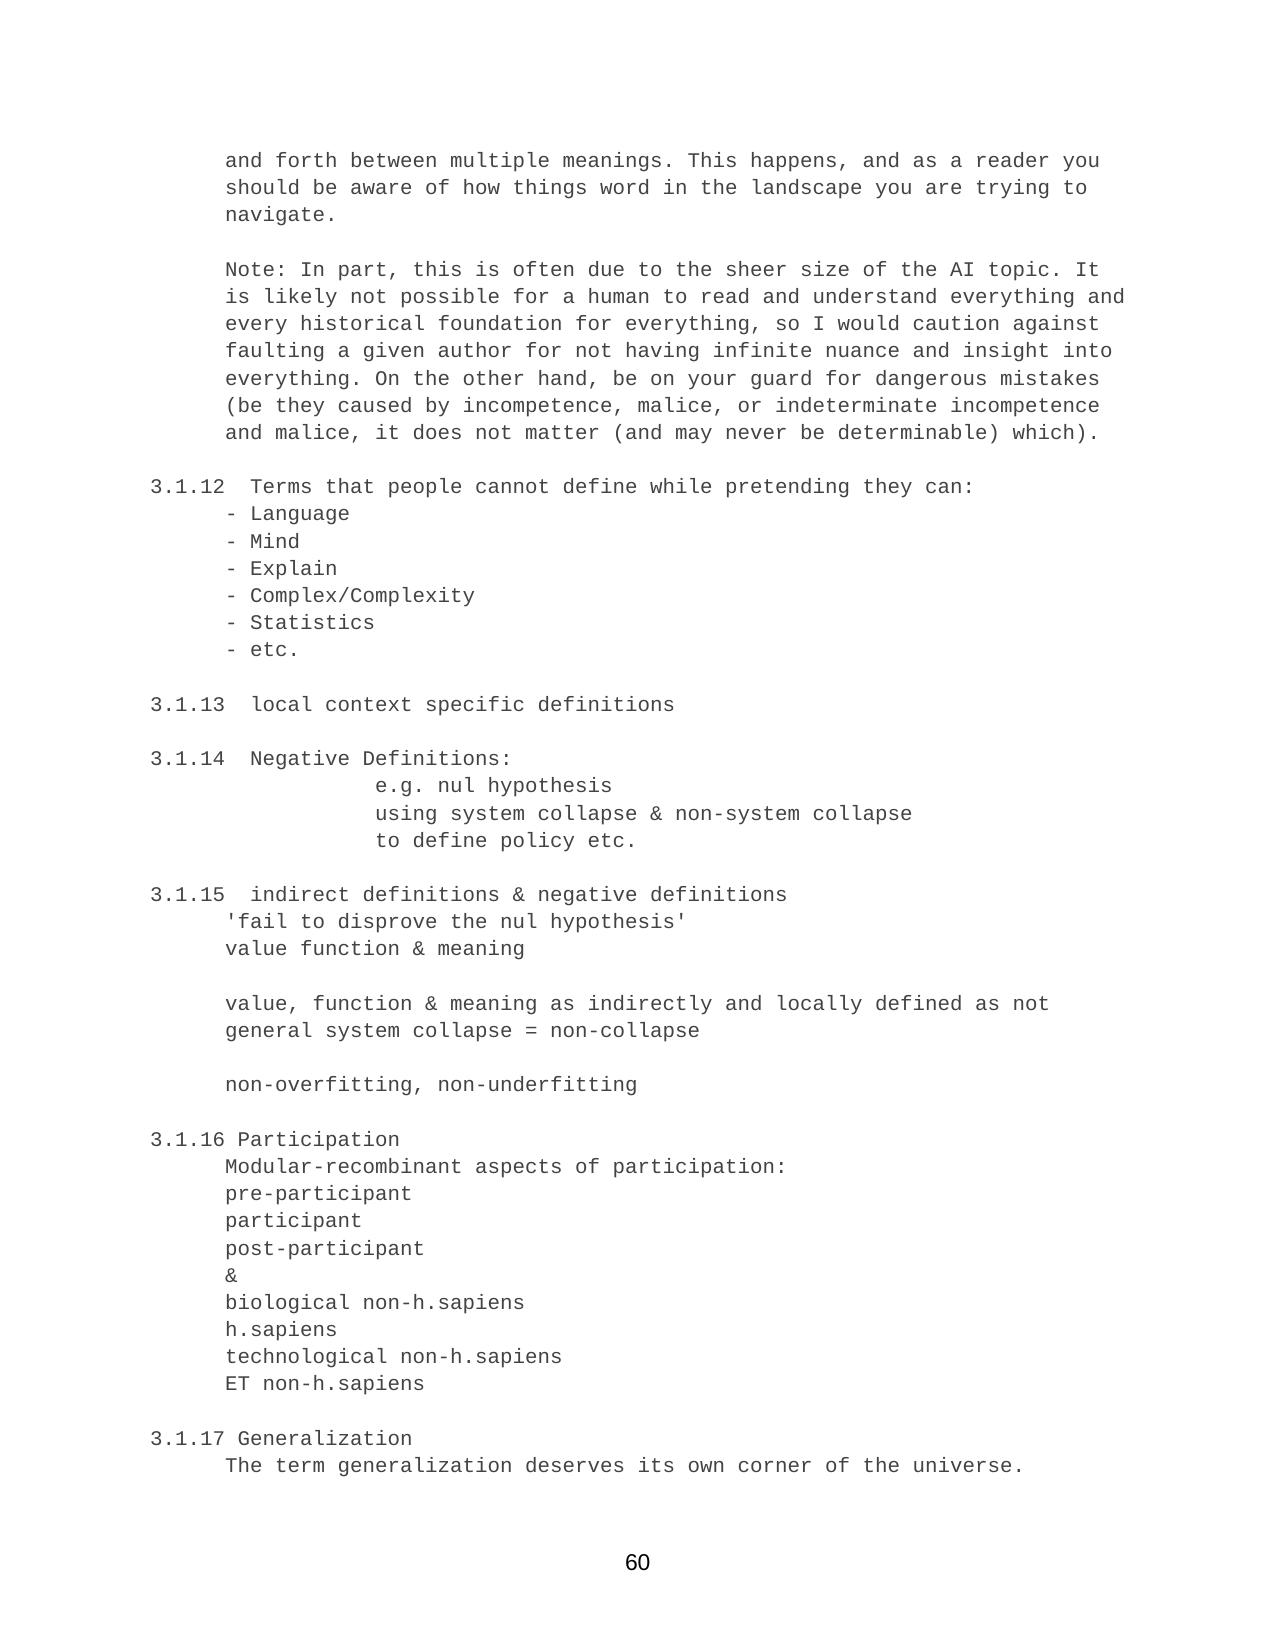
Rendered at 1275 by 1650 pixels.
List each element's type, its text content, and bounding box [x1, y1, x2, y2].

text pre-participant [150, 1183, 1125, 1207]
text and forth between multiple meanings. This happens, and as a reader you should be aware of how things word in the landscape you are trying to navigate. [225, 150, 1125, 228]
text - Complex/Complexity [225, 585, 1125, 609]
text The term generalization deserves its own corner of the universe. [150, 1455, 1125, 1479]
text using system collapse & non-system collapse [300, 802, 1125, 826]
text ET non-h.sapiens [150, 1373, 1125, 1397]
text - Statistics [225, 612, 1125, 636]
text h.sapiens [150, 1319, 1125, 1343]
text 3.1.14 Negative Definitions: [150, 748, 1125, 772]
text 3.1.12 Terms that people cannot define while pretending they can: [150, 476, 1125, 500]
text - Explain [225, 558, 1125, 581]
text - Language [225, 503, 1125, 527]
text & [150, 1265, 1125, 1288]
text non-overfitting, non-underfitting [150, 1074, 1125, 1098]
text Note: In part, this is often due to the sheer size of the AI topic. It is likely not possible for a human to read and understand everything and every historical foundation for everything, so I would caution against faulting a given author for not having infinite nuance and insight into everything. On the other hand, be on your guard for dangerous mistakes (be they caused by incompetence, malice, or indeterminate incompetence and malice, it does not matter (and may never be determinable) which). [225, 259, 1125, 446]
text 3.1.16 Participation [150, 1129, 1125, 1152]
text value, function & meaning as indirectly and locally defined as not general system collapse = non-collapse [225, 993, 1125, 1044]
text 3.1.13 local context specific definitions [150, 694, 1125, 717]
text Modular-recombinant aspects of participation: [150, 1156, 1125, 1179]
text 3.1.17 Generalization [150, 1428, 1125, 1451]
text post-participant [150, 1237, 1125, 1261]
text 3.1.15 indirect definitions & negative definitions [150, 884, 1125, 908]
text e.g. nul hypothesis [300, 775, 1125, 799]
text participant [150, 1210, 1125, 1234]
text - etc. [225, 639, 1125, 663]
text to define policy etc. [300, 830, 1125, 853]
text value function & meaning [225, 938, 1125, 962]
text - Mind [225, 531, 1125, 554]
text 'fail to disprove the nul hypothesis' [225, 911, 1125, 935]
text technological non-h.sapiens [150, 1346, 1125, 1370]
text biological non-h.sapiens [150, 1292, 1125, 1316]
